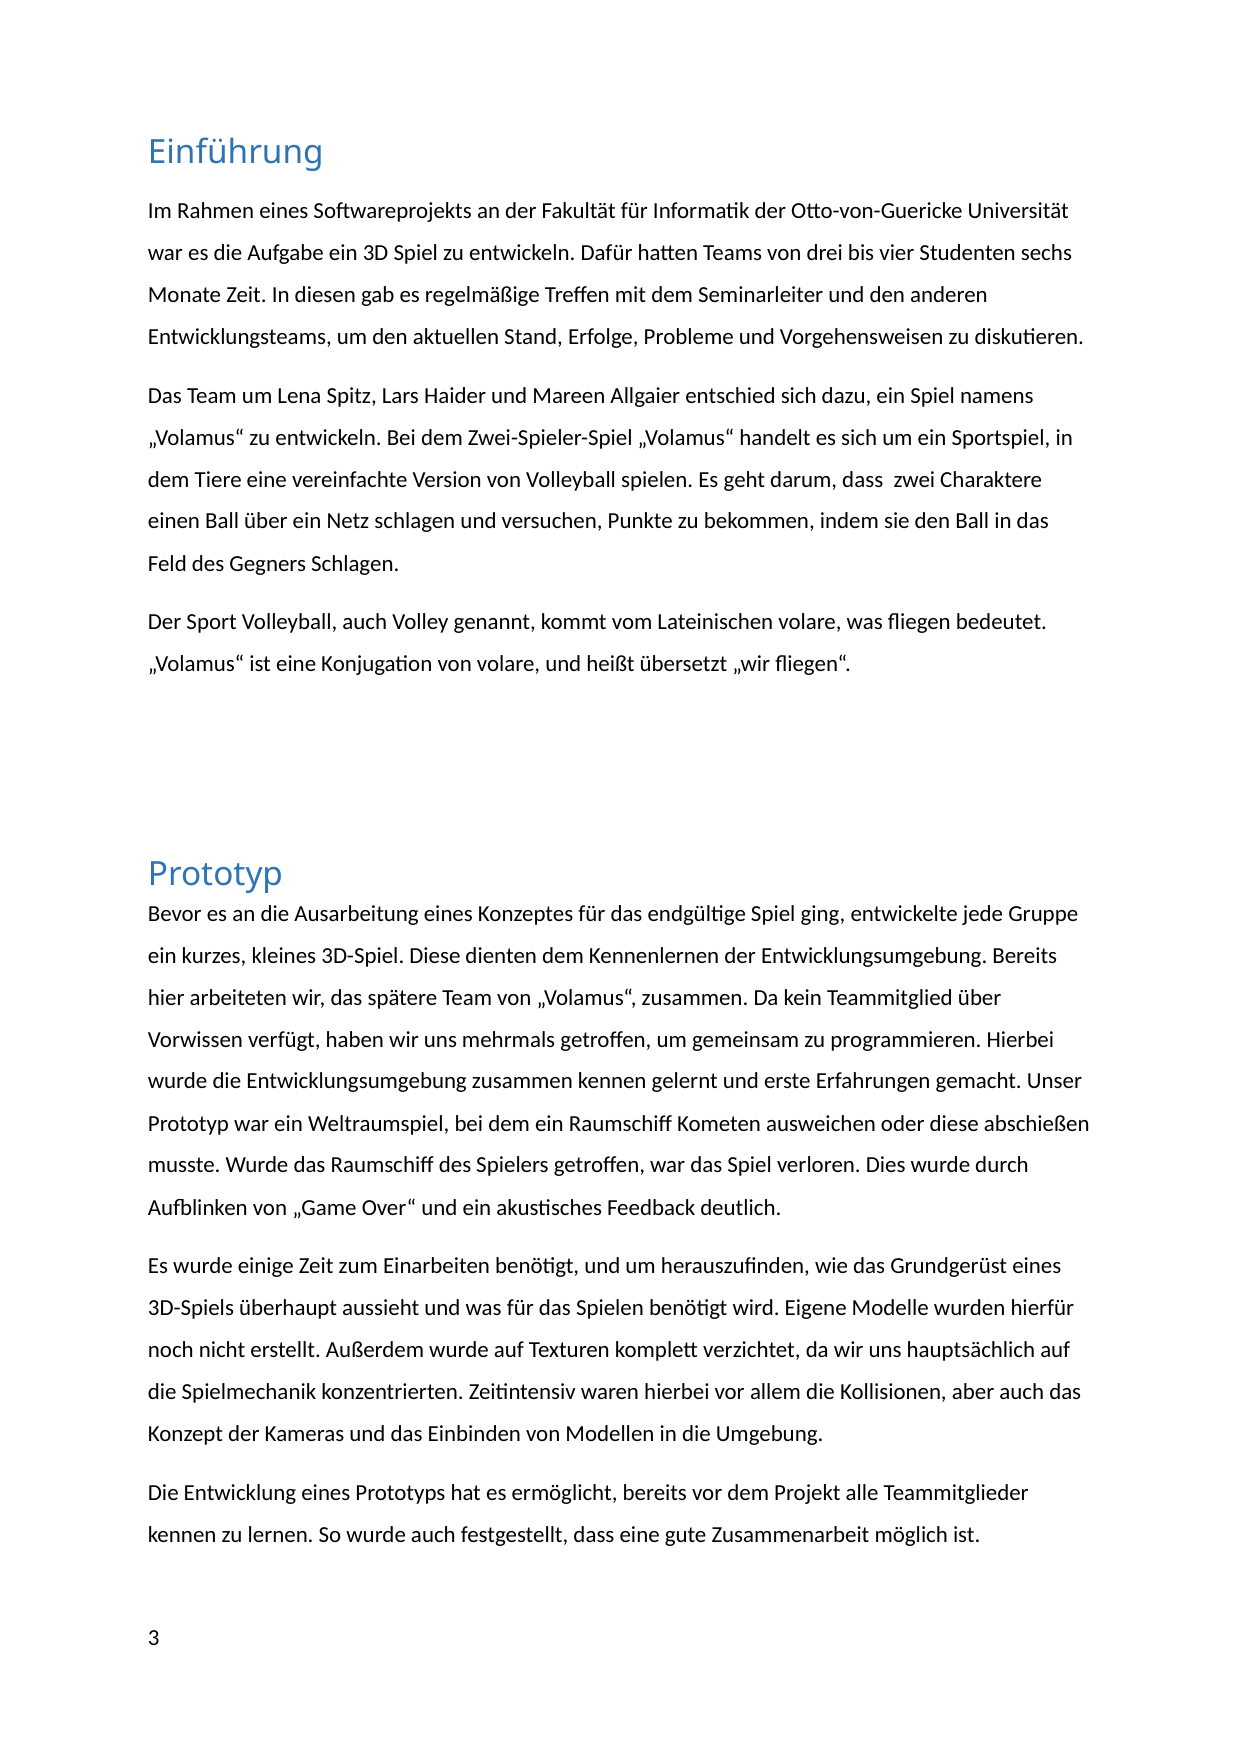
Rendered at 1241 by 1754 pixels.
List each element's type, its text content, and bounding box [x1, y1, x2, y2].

subtitle Einführung [148, 128, 1093, 173]
text Die Entwicklung eines Prototyps hat es ermöglicht, bereits vor dem Projekt alle Teammitglieder kennen zu lernen. So wurde auch festgestellt, dass eine gute Zusammenarbeit möglich ist. [148, 1478, 1093, 1548]
text Das Team um Lena Spitz, Lars Haider und Mareen Allgaier entschied sich dazu, ein Spiel namens „Volamus“ zu entwickeln. Bei dem Zwei-Spieler-Spiel „Volamus“ handelt es sich um ein Sportspiel, in dem Tiere eine vereinfachte Version von Volleyball spielen. Es geht darum, dass zwei Charaktere einen Ball über ein Netz schlagen und versuchen, Punkte zu bekommen, indem sie den Ball in das Feld des Gegners Schlagen. [148, 381, 1093, 577]
text Bevor es an die Ausarbeitung eines Konzeptes für das endgültige Spiel ging, entwickelte jede Gruppe ein kurzes, kleines 3D-Spiel. Diese dienten dem Kennenlernen der Entwicklungsumgebung. Bereits hier arbeiteten wir, das spätere Team von „Volamus“, zusammen. Da kein Teammitglied über Vorwissen verfügt, haben wir uns mehrmals getroffen, um gemeinsam zu programmieren. Hierbei wurde die Entwicklungsumgebung zusammen kennen gelernt und erste Erfahrungen gemacht. Unser Prototyp war ein Weltraumspiel, bei dem ein Raumschiff Kometen ausweichen oder diese abschießen musste. Wurde das Raumschiff des Spielers getroffen, war das Spiel verloren. Dies wurde durch Aufblinken von „Game Over“ und ein akustisches Feedback deutlich. [148, 899, 1093, 1221]
text Es wurde einige Zeit zum Einarbeiten benötigt, und um herauszufinden, wie das Grundgerüst eines 3D-Spiels überhaupt aussieht und was für das Spielen benötigt wird. Eigene Modelle wurden hierfür noch nicht erstellt. Außerdem wurde auf Texturen komplett verzichtet, da wir uns hauptsächlich auf die Spielmechanik konzentrierten. Zeitintensiv waren hierbei vor allem die Kollisionen, aber auch das Konzept der Kameras und das Einbinden von Modellen in die Umgebung. [148, 1251, 1093, 1447]
text Der Sport Volleyball, auch Volley genannt, kommt vom Lateinischen volare, was fliegen bedeutet. „Volamus“ ist eine Konjugation von volare, und heißt übersetzt „wir fliegen“. [148, 607, 1093, 677]
subtitle Prototyp [148, 850, 1093, 896]
text Im Rahmen eines Softwareprojekts an der Fakultät für Informatik der Otto-von-Guericke Universität war es die Aufgabe ein 3D Spiel zu entwickeln. Dafür hatten Teams von drei bis vier Studenten sechs Monate Zeit. In diesen gab es regelmäßige Treffen mit dem Seminarleiter und den anderen Entwicklungsteams, um den aktuellen Stand, Erfolge, Probleme und Vorgehensweisen zu diskutieren. [148, 196, 1093, 350]
